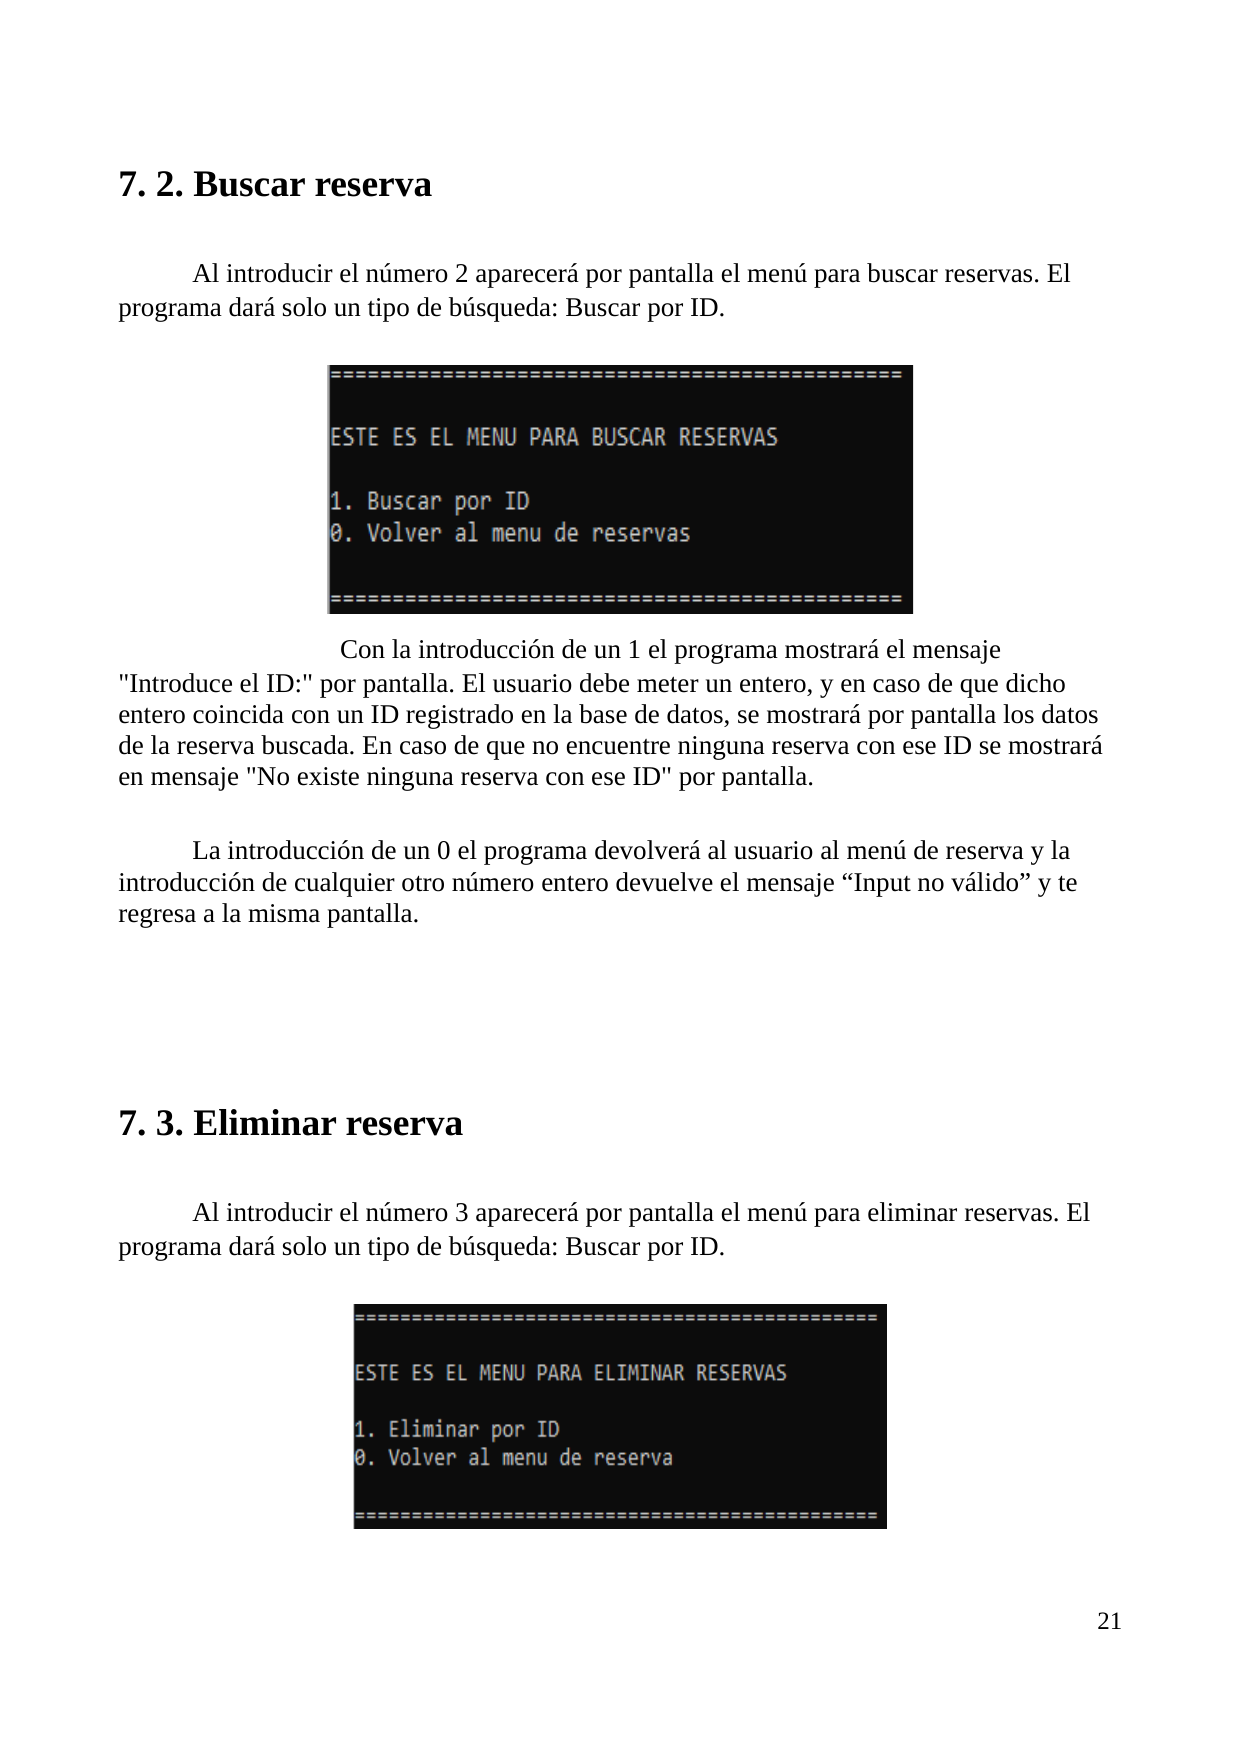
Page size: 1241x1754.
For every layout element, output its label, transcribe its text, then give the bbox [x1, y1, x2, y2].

text 7. 3. Eliminar reserva [118, 1100, 1122, 1143]
text Al introducir el número 3 aparecerá por pantalla el menú para eliminar reservas. El programa dará solo un tipo de búsqueda: Buscar por ID. [118, 1187, 1122, 1261]
text 7. 2. Buscar reserva [118, 161, 1122, 204]
text Con la introducción de un 1 el programa mostrará el mensaje "Introduce el ID:" por pantalla. El usuario debe meter un entero, y en caso de que dicho entero coincida con un ID registrado en la base de datos, se mostrará por pantalla los datos de la reserva buscada. En caso de que no encuentre ninguna reserva con ese ID se mostrará en mensaje "No existe ninguna reserva con ese ID" por pantalla. [118, 451, 1122, 791]
picture [327, 365, 914, 614]
text Al introducir el número 2 aparecerá por pantalla el menú para buscar reservas. El programa dará solo un tipo de búsqueda: Buscar por ID. [118, 247, 1122, 322]
text La introducción de un 0 el programa devolverá al usuario al menú de reserva y la introducción de cualquier otro número entero devuelve el mensaje “Input no válido” y te regresa a la misma pantalla. [118, 834, 1122, 928]
picture [353, 1304, 887, 1529]
